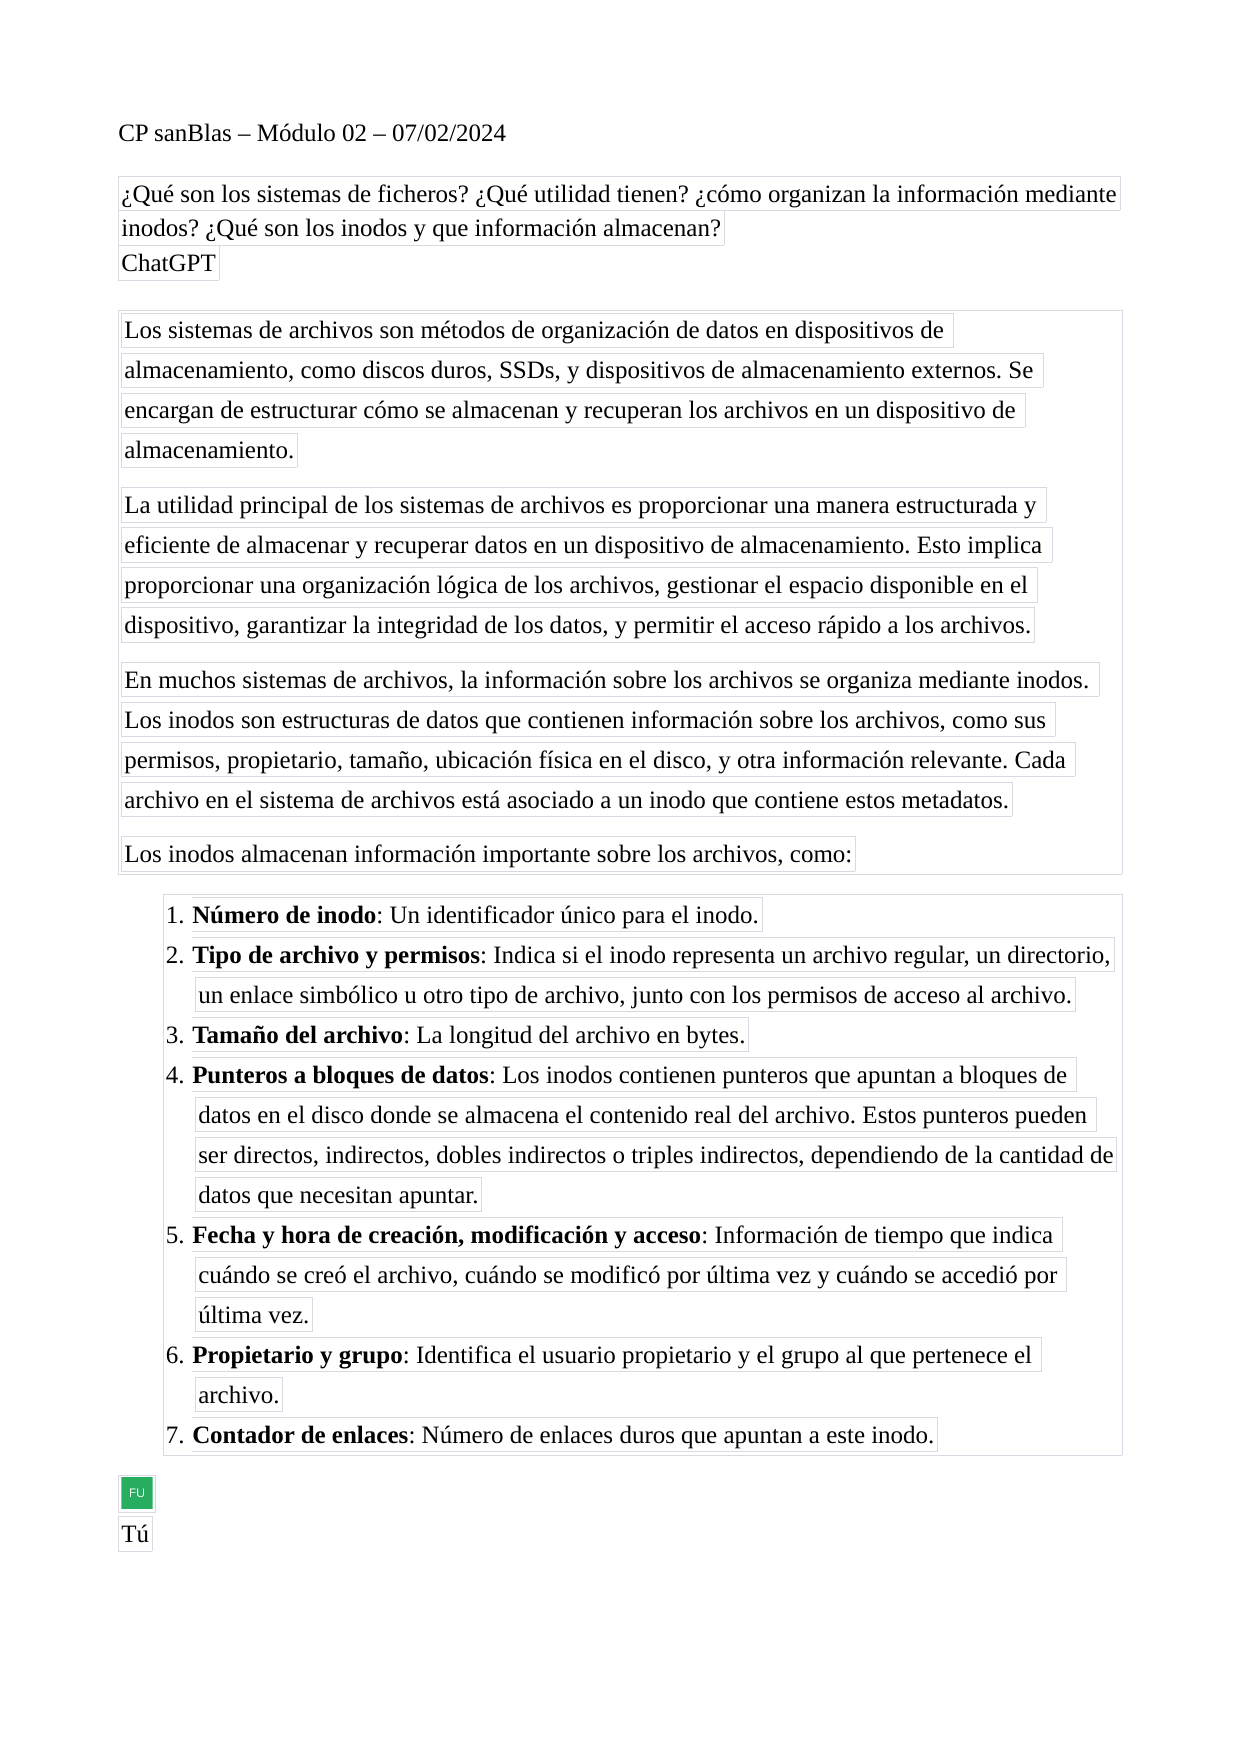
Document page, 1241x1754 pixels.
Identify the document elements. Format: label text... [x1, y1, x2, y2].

list Número de inodo: Un identificador único para el inodo. [164, 895, 1122, 932]
list Contador de enlaces: Número de enlaces duros que apuntan a este inodo. [164, 1414, 1122, 1455]
text En muchos sistemas de archivos, la información sobre los archivos se organiza mediante inodos. Los inodos son estructuras de datos que contienen información sobre los archivos, como sus permisos, propietario, tamaño, ubicación física en el disco, y otra información relevante. Cada archivo en el sistema de archivos está asociado a un inodo que contiene estos metadatos. [119, 659, 1122, 816]
text CP sanBlas – Módulo 02 – 07/02/2024 [118, 118, 1122, 147]
list Fecha y hora de creación, modificación y acceso: Información de tiempo que indica cuándo se creó el archivo, cuándo se modificó por última vez y cuándo se accedió por última vez. [164, 1214, 1122, 1332]
text La utilidad principal de los sistemas de archivos es proporcionar una manera estructurada y eficiente de almacenar y recuperar datos en un dispositivo de almacenamiento. Esto implica proporcionar una organización lógica de los archivos, gestionar el espacio disponible en el dispositivo, garantizar la integridad de los datos, y permitir el acceso rápido a los archivos. [119, 484, 1122, 642]
text ChatGPT [119, 246, 219, 280]
list Propietario y grupo: Identifica el usuario propietario y el grupo al que pertenece el archivo. [164, 1334, 1122, 1412]
picture [121, 1477, 153, 1509]
text [220, 245, 1122, 280]
list Punteros a bloques de datos: Los inodos contienen punteros que apuntan a bloques de datos en el disco donde se almacena el contenido real del archivo. Estos punteros pueden ser directos, indirectos, dobles indirectos o triples indirectos, dependiendo de la cantidad de datos que necesitan apuntar. [164, 1054, 1122, 1212]
list Tamaño del archivo: La longitud del archivo en bytes. [164, 1014, 1122, 1052]
text Los inodos almacenan información importante sobre los archivos, como: [119, 833, 1122, 874]
text Tú [119, 1517, 152, 1551]
list Tipo de archivo y permisos: Indica si el inodo representa un archivo regular, un directorio, un enlace simbólico u otro tipo de archivo, junto con los permisos de acceso al archivo. [164, 934, 1122, 1012]
text ¿Qué son los sistemas de ficheros? ¿Qué utilidad tienen? ¿cómo organizan la información mediante inodos? ¿Qué son los inodos y que información almacenan? [119, 176, 1122, 245]
text Los sistemas de archivos son métodos de organización de datos en dispositivos de almacenamiento, como discos duros, SSDs, y dispositivos de almacenamiento externos. Se encargan de estructurar cómo se almacenan y recuperan los archivos en un dispositivo de almacenamiento. [119, 311, 1122, 467]
text [153, 1516, 1122, 1551]
